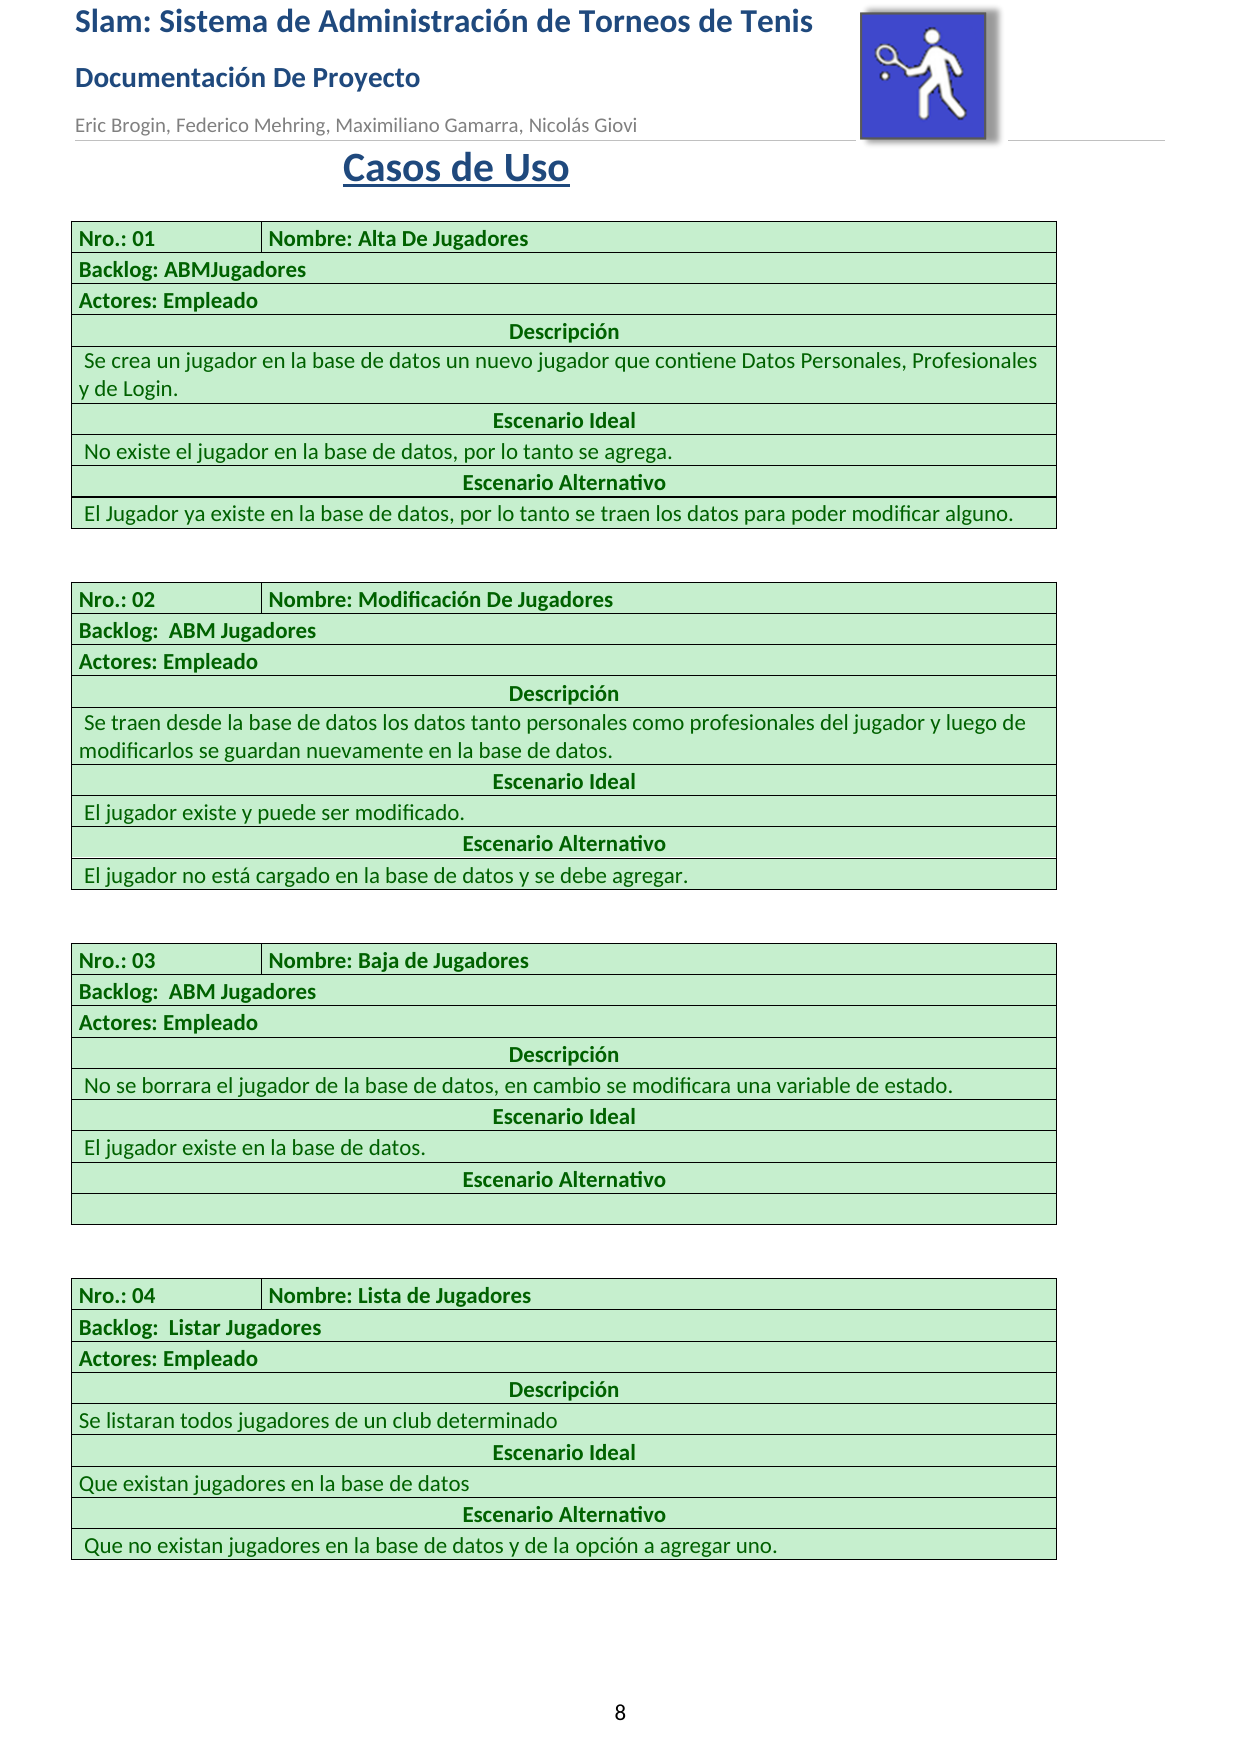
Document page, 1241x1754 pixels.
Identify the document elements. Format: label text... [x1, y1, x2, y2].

table_cell Escenario Ideal [72, 1100, 1056, 1130]
table_cell Backlog: ABMJugadores [72, 253, 1056, 283]
table_header Nombre: Baja de Jugadores [262, 944, 1056, 974]
table_header Nro.: 01 [72, 222, 261, 252]
table_cell Escenario Alternativo [72, 827, 1056, 857]
text Casos de Uso [75, 141, 1165, 192]
table_cell Escenario Ideal [72, 404, 1056, 434]
table_cell Backlog: ABM Jugadores [72, 614, 1056, 644]
table_cell Descripción [72, 1038, 1056, 1068]
table_cell El jugador existe y puede ser modificado. [72, 796, 1056, 826]
table_cell Descripción [72, 676, 1056, 707]
table_cell Backlog: ABM Jugadores [72, 975, 1056, 1005]
table_cell El jugador existe en la base de datos. [72, 1131, 1056, 1162]
table_header Nombre: Modificación De Jugadores [262, 583, 1056, 613]
picture [858, 1, 1007, 151]
table_cell Que no existan jugadores en la base de datos y de la opción a agregar uno. [72, 1529, 1056, 1559]
table_cell Escenario Alternativo [72, 1163, 1056, 1193]
table_cell Actores: Empleado [72, 645, 1056, 675]
table_cell Backlog: Listar Jugadores [72, 1310, 1056, 1341]
table_header Nro.: 04 [72, 1279, 261, 1309]
table_header Nro.: 03 [72, 944, 261, 974]
table_header Nombre: Lista de Jugadores [262, 1279, 1056, 1309]
table_cell El Jugador ya existe en la base de datos, por lo tanto se traen los datos para poder modificar alguno. [72, 498, 1056, 528]
table_header Nombre: Alta De Jugadores [262, 222, 1056, 252]
table_cell Actores: Empleado [72, 1342, 1056, 1372]
table_cell Escenario Ideal [72, 1435, 1056, 1466]
table_cell Se traen desde la base de datos los datos tanto personales como profesionales del jugador y luego de modificarlos se guardan nuevamente en la base de datos. [72, 708, 1056, 764]
table_cell Actores: Empleado [72, 1006, 1056, 1037]
table_cell Escenario Ideal [72, 765, 1056, 795]
table_cell Se listaran todos jugadores de un club determinado [72, 1404, 1056, 1434]
table_cell Escenario Alternativo [72, 1498, 1056, 1528]
table_cell [72, 1194, 1056, 1224]
table_cell No se borrara el jugador de la base de datos, en cambio se modificara una variable de estado. [72, 1069, 1056, 1099]
table_cell Actores: Empleado [72, 284, 1056, 314]
table_cell El jugador no está cargado en la base de datos y se debe agregar. [72, 859, 1056, 889]
table_cell Descripción [72, 315, 1056, 346]
table_cell No existe el jugador en la base de datos, por lo tanto se agrega. [72, 435, 1056, 465]
table_cell Escenario Alternativo [72, 466, 1056, 496]
table_cell Que existan jugadores en la base de datos [72, 1467, 1056, 1497]
table_cell Descripción [72, 1373, 1056, 1403]
table_header Nro.: 02 [72, 583, 261, 613]
table_cell Se crea un jugador en la base de datos un nuevo jugador que contiene Datos Personales, Profesionales y de Login. [72, 347, 1056, 403]
